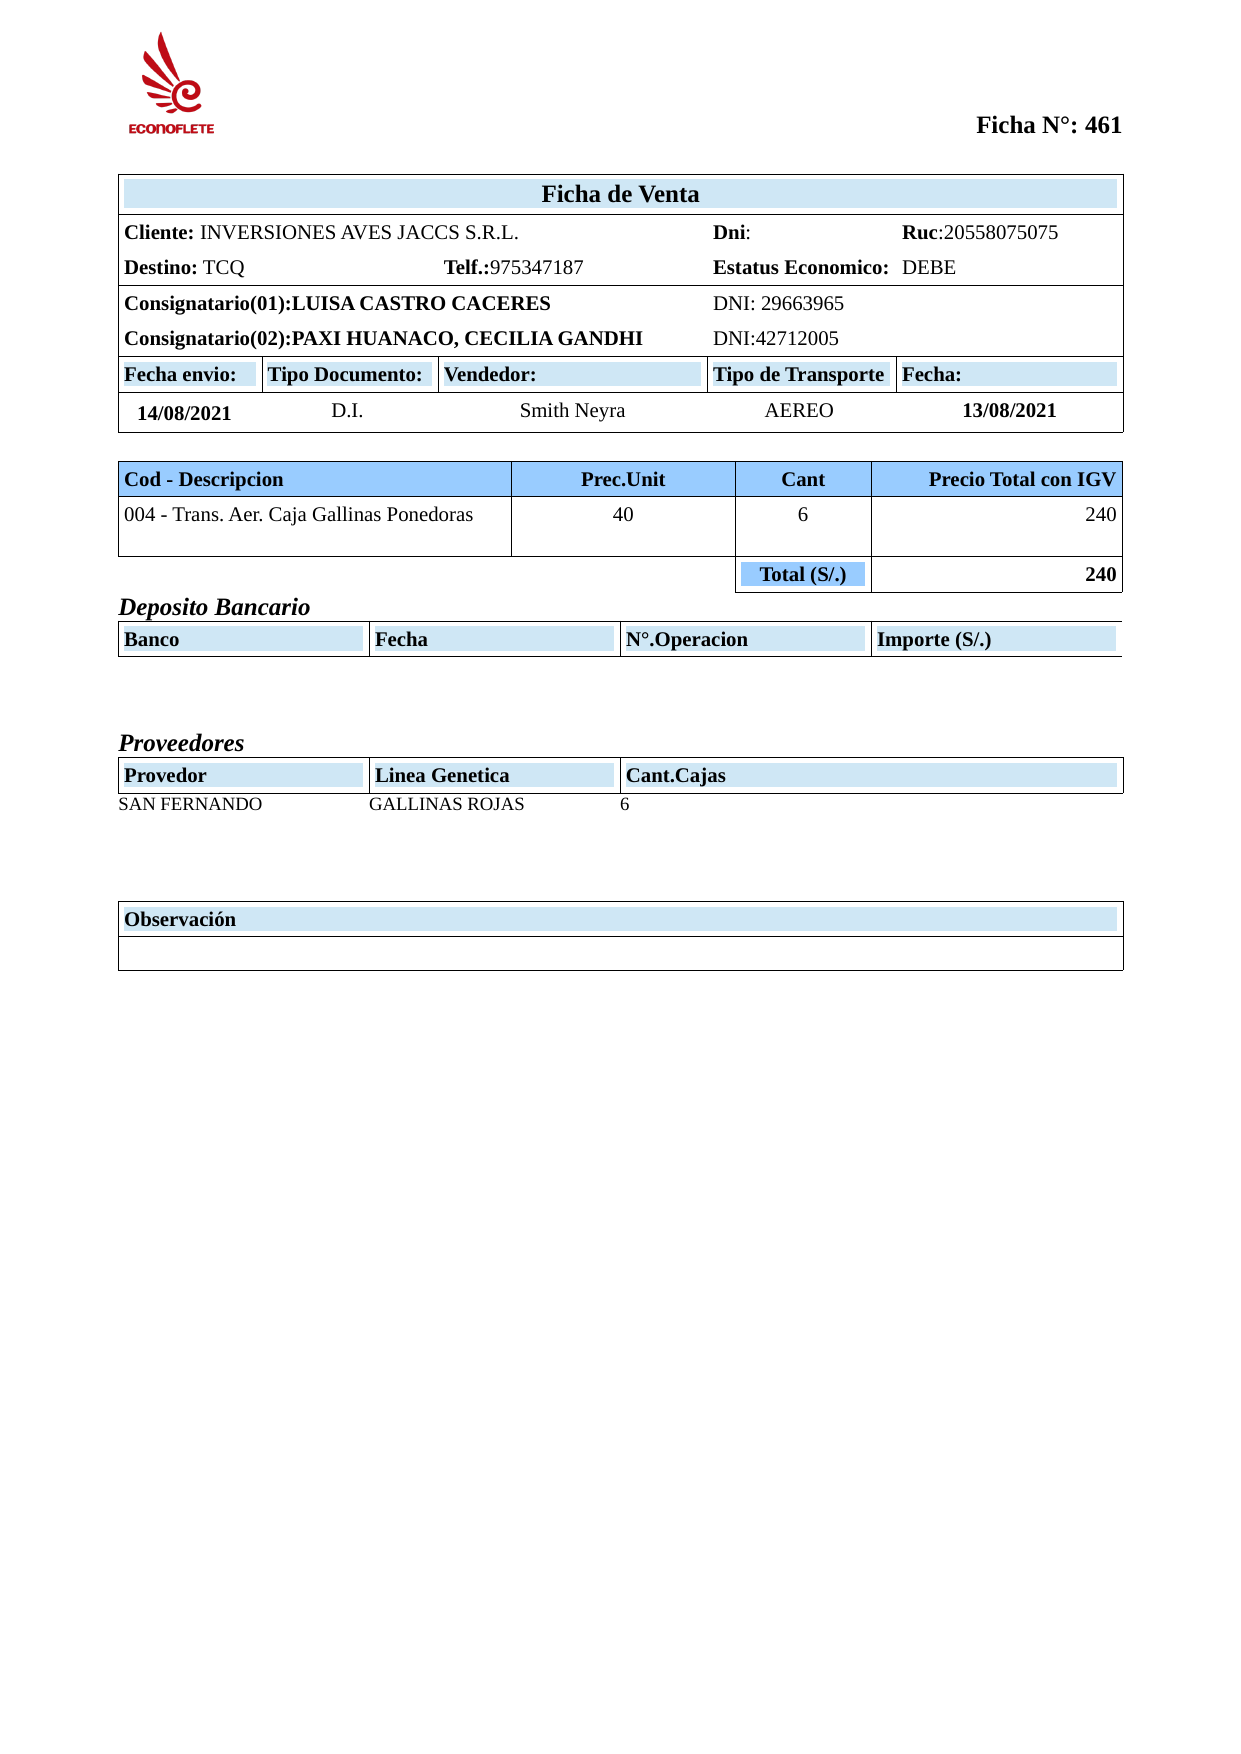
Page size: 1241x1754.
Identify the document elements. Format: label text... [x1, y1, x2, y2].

table_cell 14/08/2021 [119, 393, 262, 432]
table_cell SAN FERNANDO [118, 794, 369, 814]
text Deposito Bancario [118, 592, 1122, 621]
table_cell [118, 680, 369, 704]
table_cell Consignatario(02):PAXI HUANACO, CECILIA GANDHI [119, 321, 707, 356]
table_cell Consignatario(01):LUISA CASTRO CACERES [119, 286, 707, 321]
table_cell [118, 557, 511, 592]
table_cell Ruc:20558075075 [896, 215, 1123, 249]
table_cell [871, 657, 1122, 680]
table_cell [118, 657, 369, 680]
table_cell Cliente: INVERSIONES AVES JACCS S.R.L. [119, 215, 707, 249]
table_header Provedor [119, 758, 369, 793]
table_cell [871, 680, 1122, 704]
table_cell Fecha: [897, 357, 1123, 392]
table_header Cod - Descripcion [119, 462, 511, 496]
table_cell D.I. [262, 393, 438, 432]
table_header Linea Genetica [370, 758, 620, 793]
table_header Prec.Unit [512, 462, 735, 496]
table_cell 004 - Trans. Aer. Caja Gallinas Ponedoras [119, 497, 511, 556]
table_cell [369, 815, 620, 836]
table_cell [871, 705, 1122, 728]
table_cell [369, 657, 620, 680]
table_cell [620, 705, 871, 728]
table_header Importe (S/.) [872, 622, 1122, 656]
table_cell Vendedor: [439, 357, 707, 392]
table_cell [118, 705, 369, 728]
table_cell Tipo de Transporte [708, 357, 896, 392]
table_cell 6 [620, 794, 1123, 814]
table_cell [620, 858, 1123, 879]
table_header Ficha de Venta [119, 175, 1123, 214]
table_cell [118, 836, 369, 858]
table_cell DNI:42712005 [707, 321, 1123, 356]
table_cell DNI: 29663965 [707, 286, 1123, 321]
text Proveedores [118, 728, 1122, 757]
table_header N°.Operacion [621, 622, 871, 656]
table_cell [511, 557, 735, 592]
table_cell [620, 657, 871, 680]
picture [118, 31, 225, 134]
table_cell Tipo Documento: [263, 357, 438, 392]
table_cell Telf.:975347187 [438, 249, 707, 285]
table_cell [369, 836, 620, 858]
table_cell [118, 879, 369, 901]
table_cell Destino: TCQ [119, 249, 438, 285]
table_cell Fecha envio: [119, 357, 262, 392]
table_cell [369, 680, 620, 704]
table_header Cant [736, 462, 871, 496]
table_cell 240 [872, 497, 1122, 556]
table_cell [118, 858, 369, 879]
table_cell 40 [512, 497, 735, 556]
table_cell Dni: [707, 215, 896, 249]
table_cell [620, 836, 1123, 858]
table_cell [620, 815, 1123, 836]
table_cell DEBE [896, 249, 1123, 285]
table_cell Total (S/.) [736, 557, 871, 592]
table_cell [119, 937, 1123, 969]
table_header Banco [119, 622, 369, 656]
table_cell 13/08/2021 [896, 393, 1123, 432]
table_cell Smith Neyra [438, 393, 707, 432]
table_cell [620, 680, 871, 704]
table_header Cant.Cajas [621, 758, 1123, 793]
table_cell [369, 879, 620, 901]
table_cell [620, 879, 1123, 901]
table_cell AEREO [707, 393, 896, 432]
table_cell [369, 705, 620, 728]
table_cell [118, 815, 369, 836]
table_header Precio Total con IGV [872, 462, 1122, 496]
table_header Fecha [370, 622, 620, 656]
table_cell [369, 858, 620, 879]
table_cell 240 [872, 557, 1122, 592]
table_cell GALLINAS ROJAS [369, 794, 620, 814]
table_cell 6 [736, 497, 871, 556]
table_cell Estatus Economico: [707, 249, 896, 285]
table_header Observación [119, 902, 1123, 936]
